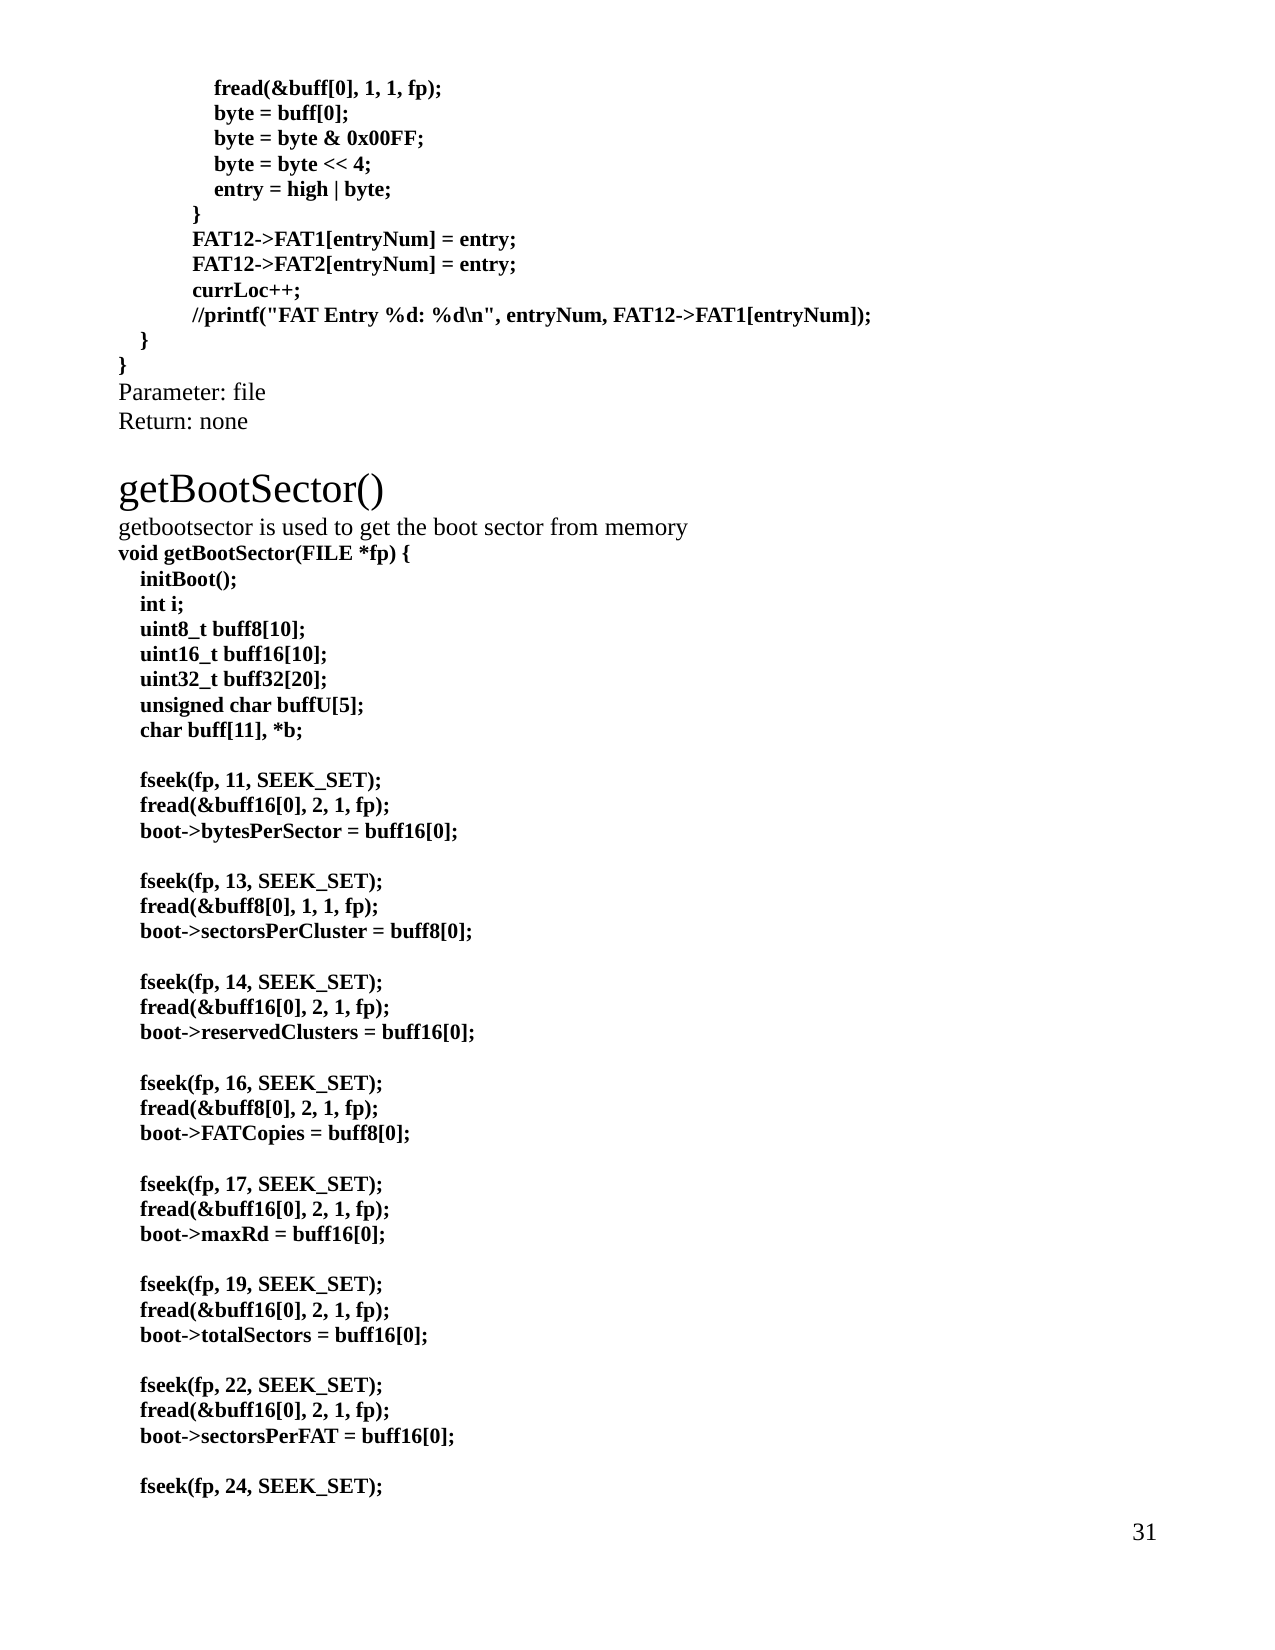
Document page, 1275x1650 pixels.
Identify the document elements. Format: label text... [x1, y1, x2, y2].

text Parameter: file [118, 377, 1157, 406]
text fseek(fp, 14, SEEK_SET); [118, 969, 1157, 994]
text fseek(fp, 16, SEEK_SET); [118, 1070, 1157, 1095]
text void getBootSector(FILE *fp) { [118, 540, 1157, 566]
text byte = buff[0]; [118, 100, 1157, 125]
text boot->reservedClusters = buff16[0]; [118, 1019, 1157, 1044]
text } [118, 327, 1157, 352]
text fread(&buff16[0], 2, 1, fp); [118, 1297, 1157, 1322]
text boot->sectorsPerFAT = buff16[0]; [118, 1423, 1157, 1448]
text byte = byte << 4; [118, 151, 1157, 176]
text getbootsector is used to get the boot sector from memory [118, 512, 1157, 540]
text fseek(fp, 17, SEEK_SET); [118, 1171, 1157, 1196]
text uint16_t buff16[10]; [118, 641, 1157, 666]
text fread(&buff8[0], 1, 1, fp); [118, 893, 1157, 918]
text FAT12->FAT1[entryNum] = entry; [118, 226, 1157, 251]
text boot->sectorsPerCluster = buff8[0]; [118, 918, 1157, 944]
text fread(&buff16[0], 2, 1, fp); [118, 1196, 1157, 1221]
text uint32_t buff32[20]; [118, 666, 1157, 692]
text fread(&buff16[0], 2, 1, fp); [118, 994, 1157, 1019]
text } [118, 201, 1157, 226]
text uint8_t buff8[10]; [118, 616, 1157, 641]
text } [118, 352, 1157, 377]
text fread(&buff8[0], 2, 1, fp); [118, 1095, 1157, 1120]
text getBootSector() [118, 464, 1157, 512]
text fseek(fp, 22, SEEK_SET); [118, 1372, 1157, 1397]
text boot->bytesPerSector = buff16[0]; [118, 818, 1157, 843]
text fread(&buff16[0], 2, 1, fp); [118, 792, 1157, 818]
text fseek(fp, 24, SEEK_SET); [118, 1473, 1157, 1498]
text byte = byte & 0x00FF; [118, 125, 1157, 151]
text boot->maxRd = buff16[0]; [118, 1221, 1157, 1246]
text fread(&buff16[0], 2, 1, fp); [118, 1397, 1157, 1423]
text fseek(fp, 11, SEEK_SET); [118, 767, 1157, 792]
text fseek(fp, 19, SEEK_SET); [118, 1271, 1157, 1297]
text boot->FATCopies = buff8[0]; [118, 1120, 1157, 1145]
text fread(&buff[0], 1, 1, fp); [118, 75, 1157, 100]
text currLoc++; [118, 277, 1157, 302]
text unsigned char buffU[5]; [118, 692, 1157, 717]
text boot->totalSectors = buff16[0]; [118, 1322, 1157, 1347]
text //printf("FAT Entry %d: %d\n", entryNum, FAT12->FAT1[entryNum]); [118, 302, 1157, 327]
text char buff[11], *b; [118, 717, 1157, 742]
text Return: none [118, 406, 1157, 435]
text FAT12->FAT2[entryNum] = entry; [118, 251, 1157, 277]
text fseek(fp, 13, SEEK_SET); [118, 868, 1157, 893]
text entry = high | byte; [118, 176, 1157, 201]
text int i; [118, 591, 1157, 616]
text initBoot(); [118, 566, 1157, 591]
